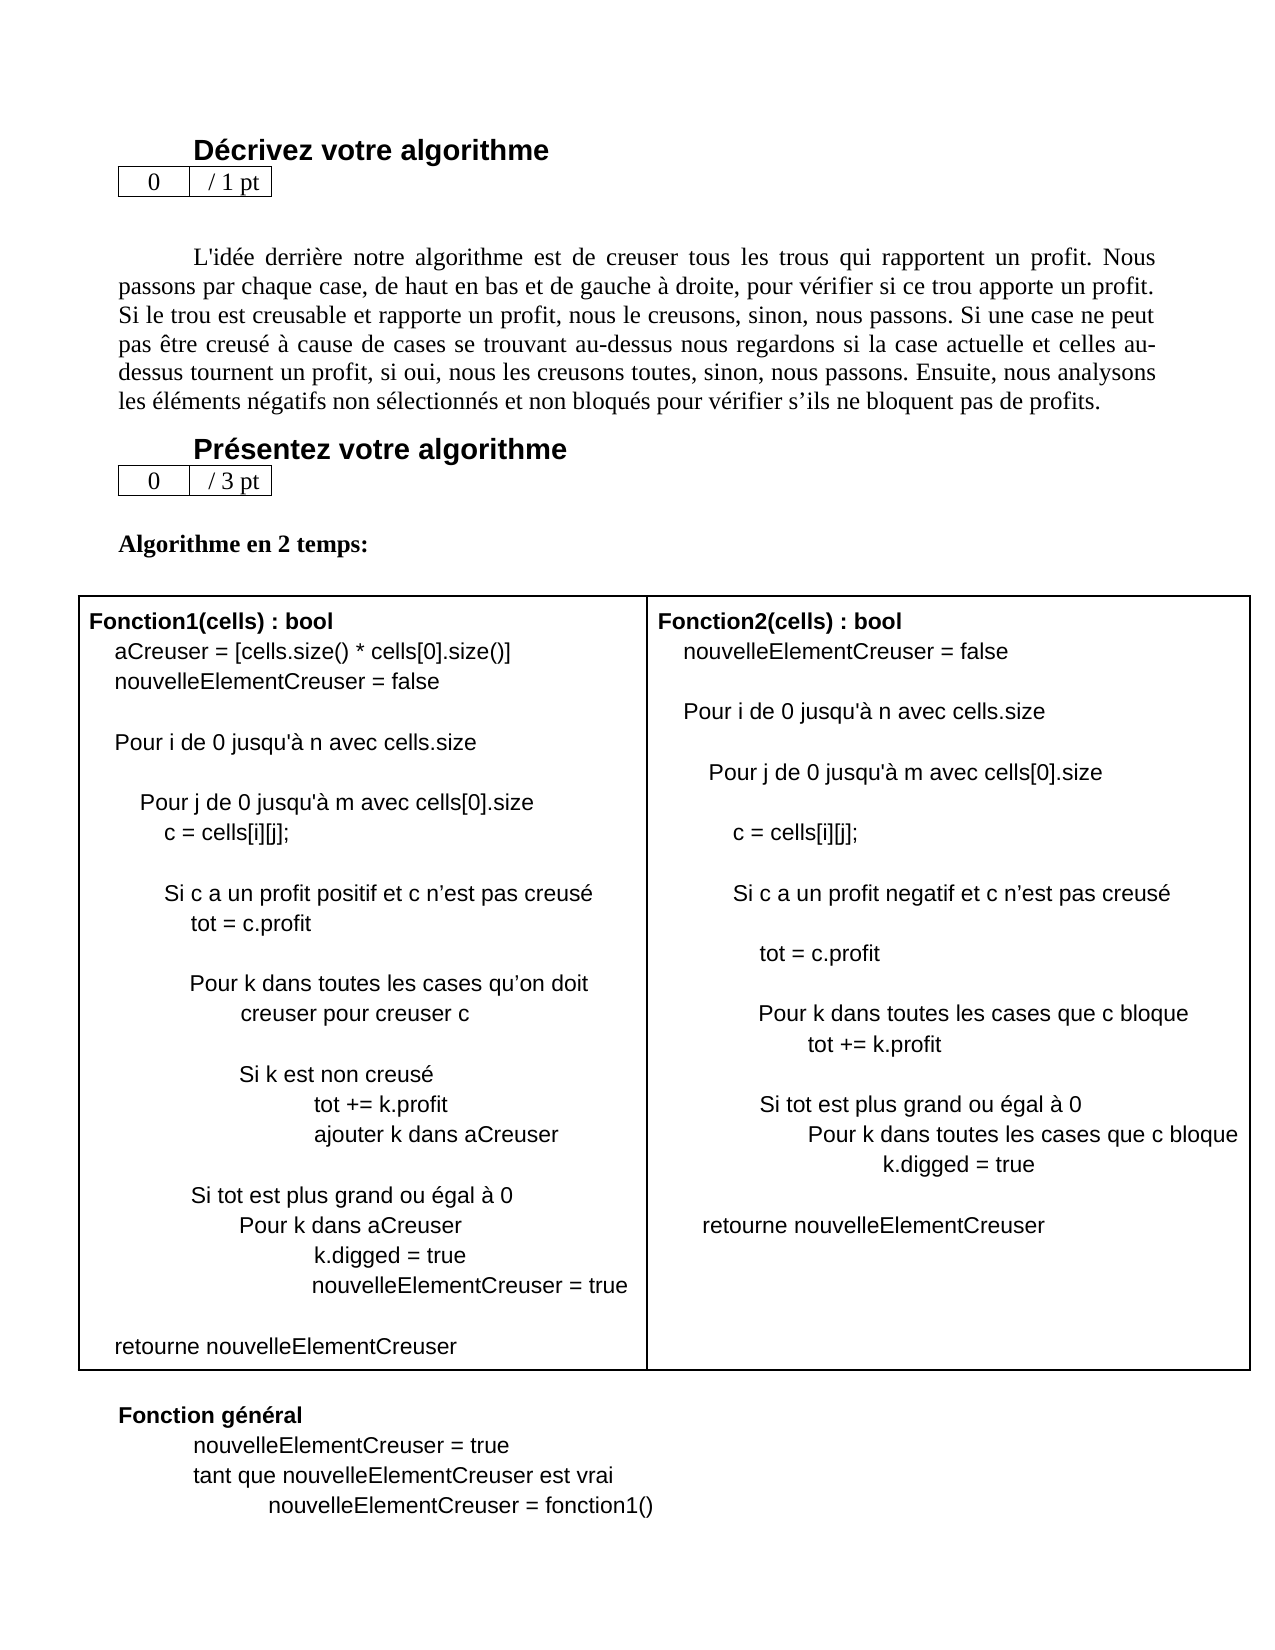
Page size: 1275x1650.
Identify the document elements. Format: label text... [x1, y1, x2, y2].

subtitle Décrivez votre algorithme [118, 133, 1157, 166]
table_header Fonction1(cells) : bool aCreuser = [cells.size() * cells[0].size()] nouvelleElementCreuser = false Pour i de 0 jusqu'à n avec cells.size Pour j de 0 jusqu'à m avec cells[0].size c = cells[i][j]; Si c a un profit positif et c n’est pas creusé tot = c.profit Pour k dans toutes les cases qu’on doit creuser pour creuser c Si k est non creusé tot += k.profit ajouter k dans aCreuser Si tot est plus grand ou égal à 0 Pour k dans aCreuser k.digged = true nouvelleElementCreuser = true retourne nouvelleElementCreuser [80, 597, 646, 1369]
table_header 0 [119, 466, 189, 495]
text L'idée derrière notre algorithme est de creuser tous les trous qui rapportent un profit. Nous passons par chaque case, de haut en bas et de gauche à droite, pour vérifier si ce trou apporte un profit. Si le trou est creusable et rapporte un profit, nous le creusons, sinon, nous passons. Si une case ne peut pas être creusé à cause de cases se trouvant au-dessus nous regardons si la case actuelle et celles au-dessus tournent un profit, si oui, nous les creusons toutes, sinon, nous passons. Ensuite, nous analysons les éléments négatifs non sélectionnés et non bloqués pour vérifier s’ils ne bloquent pas de profits. [118, 214, 1157, 415]
text Algorithme en 2 temps: [118, 529, 1157, 591]
text nouvelleElementCreuser = fonction1() [118, 1492, 1157, 1519]
text nouvelleElementCreuser = true [118, 1432, 1157, 1458]
table_header 0 [119, 167, 189, 196]
table_header Fonction2(cells) : bool nouvelleElementCreuser = false Pour i de 0 jusqu'à n avec cells.size Pour j de 0 jusqu'à m avec cells[0].size c = cells[i][j]; Si c a un profit negatif et c n’est pas creusé tot = c.profit Pour k dans toutes les cases que c bloque tot += k.profit Si tot est plus grand ou égal à 0 Pour k dans toutes les cases que c bloque k.digged = true retourne nouvelleElementCreuser [648, 597, 1249, 1369]
text Fonction général [118, 1402, 1157, 1428]
text tant que nouvelleElementCreuser est vrai [118, 1462, 1157, 1488]
table_header / 1 pt [190, 167, 271, 196]
table_header / 3 pt [190, 466, 271, 495]
subtitle Présentez votre algorithme [118, 432, 1157, 465]
